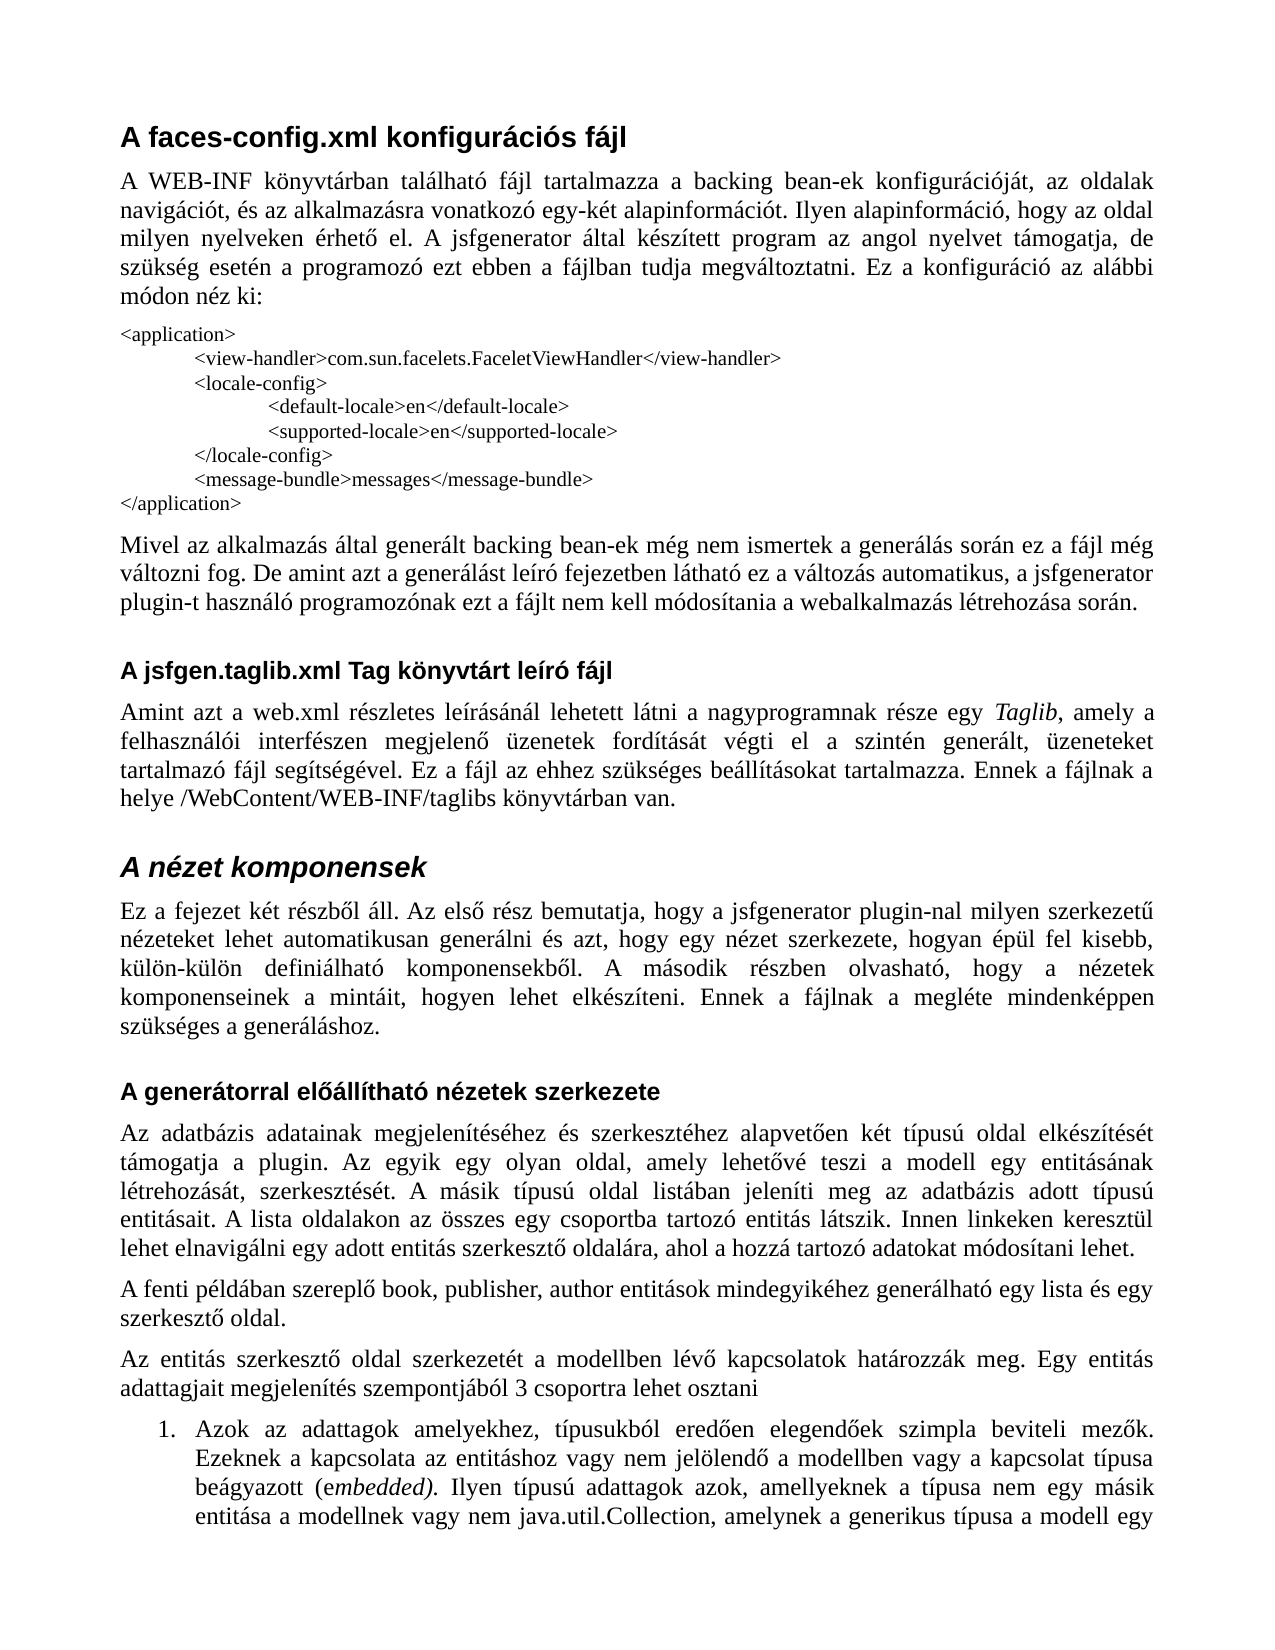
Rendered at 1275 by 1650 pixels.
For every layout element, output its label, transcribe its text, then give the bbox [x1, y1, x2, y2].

text Ez a fejezet két részből áll. Az első rész bemutatja, hogy a jsfgenerator plugin-nal milyen szerkezetű nézeteket lehet automatikusan generálni és azt, hogy egy nézet szerkezete, hogyan épül fel kisebb, külön-külön definiálható komponensekből. A második részben olvasható, hogy a nézetek komponenseinek a mintáit, hogyen lehet elkészíteni. Ennek a fájlnak a megléte mindenképpen szükséges a generáláshoz. [120, 896, 1155, 1039]
subtitle A faces-config.xml konfigurációs fájl [120, 120, 1155, 153]
text <default-locale>en</default-locale> [120, 394, 1155, 418]
text Az adatbázis adatainak megjelenítéséhez és szerkesztéhez alapvetően két típusú oldal elkészítését támogatja a plugin. Az egyik egy olyan oldal, amely lehetővé teszi a modell egy entitásának létrehozását, szerkesztését. A másik típusú oldal listában jeleníti meg az adatbázis adott típusú entitásait. A lista oldalakon az összes egy csoportba tartozó entitás látszik. Innen linkeken keresztül lehet elnavigálni egy adott entitás szerkesztő oldalára, ahol a hozzá tartozó adatokat módosítani lehet. [120, 1118, 1155, 1262]
subtitle A nézet komponensek [120, 850, 1155, 883]
text A WEB-INF könyvtárban található fájl tartalmazza a backing bean-ek konfigurációját, az oldalak navigációt, és az alkalmazásra vonatkozó egy-két alapinformációt. Ilyen alapinformáció, hogy az oldal milyen nyelveken érhető el. A jsfgenerator által készített program az angol nyelvet támogatja, de szükség esetén a programozó ezt ebben a fájlban tudja megváltoztatni. Ez a konfiguráció az alábbi módon néz ki: [120, 166, 1155, 310]
text Mivel az alkalmazás által generált backing bean-ek még nem ismertek a generálás során ez a fájl még változni fog. De amint azt a generálást leíró fejezetben látható ez a változás automatikus, a jsfgenerator plugin-t használó programozónak ezt a fájlt nem kell módosítania a webalkalmazás létrehozása során. [120, 530, 1155, 616]
text </application> [120, 491, 1155, 515]
subtitle A jsfgen.taglib.xml Tag könyvtárt leíró fájl [120, 656, 1155, 685]
text Az entitás szerkesztő oldal szerkezetét a modellben lévő kapcsolatok határozzák meg. Egy entitás adattagjait megjelenítés szempontjából 3 csoportra lehet osztani [120, 1344, 1155, 1402]
text Amint azt a web.xml részletes leírásánál lehetett látni a nagyprogramnak része egy Taglib, amely a felhasználói interfészen megjelenő üzenetek fordítását végti el a szintén generált, üzeneteket tartalmazó fájl segítségével. Ez a fájl az ehhez szükséges beállításokat tartalmazza. Ennek a fájlnak a helye /WebContent/WEB-INF/taglibs könyvtárban van. [120, 697, 1155, 812]
text <message-bundle>messages</message-bundle> [120, 467, 1155, 491]
list Azok az adattagok amelyekhez, típusukból eredően elegendőek szimpla beviteli mezők. Ezeknek a kapcsolata az entitáshoz vagy nem jelölendő a modellben vagy a kapcsolat típusa beágyazott (embedded). Ilyen típusú adattagok azok, amellyeknek a típusa nem egy másik entitása a modellnek vagy nem java.util.Collection, amelynek a generikus típusa a modell egy [157, 1414, 1155, 1529]
text <view-handler>com.sun.facelets.FaceletViewHandler</view-handler> [120, 346, 1155, 370]
text <locale-config> [120, 370, 1155, 394]
text <supported-locale>en</supported-locale> [120, 418, 1155, 443]
text <application> [120, 322, 1155, 346]
text </locale-config> [120, 443, 1155, 467]
text A fenti példában szereplő book, publisher, author entitások mindegyikéhez generálható egy lista és egy szerkesztő oldal. [120, 1274, 1155, 1332]
subtitle A generátorral előállítható nézetek szerkezete [120, 1077, 1155, 1106]
